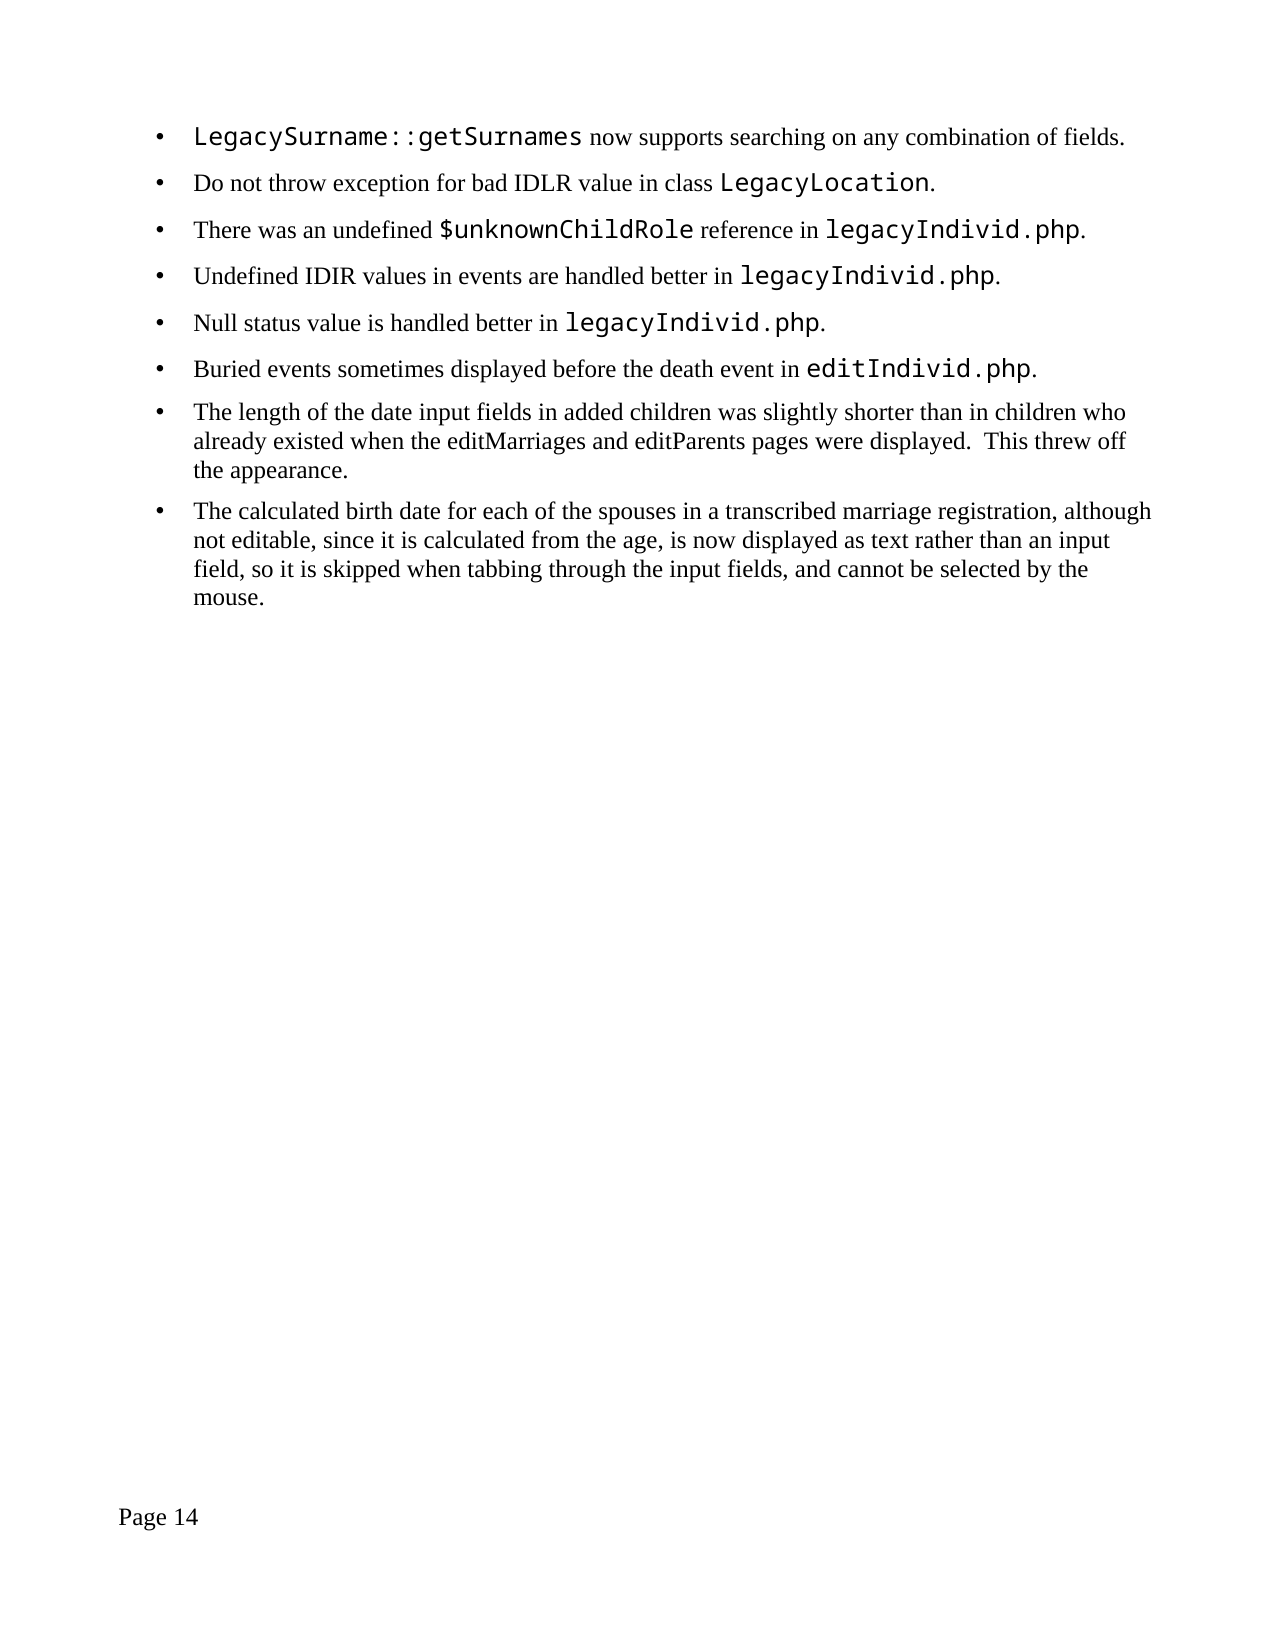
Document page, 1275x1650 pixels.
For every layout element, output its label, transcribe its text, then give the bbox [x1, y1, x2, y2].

list Buried events sometimes displayed before the death event in editIndivid.php. [156, 351, 1157, 385]
list There was an undefined $unknownChildRole reference in legacyIndivid.php. [156, 211, 1157, 245]
list Do not throw exception for bad IDLR value in class LegacyLocation. [156, 165, 1157, 199]
list LegacySurname::getSurnames now supports searching on any combination of fields. [156, 118, 1157, 152]
list Undefined IDIR values in events are handled better in legacyIndivid.php. [156, 258, 1157, 292]
list Null status value is handled better in legacyIndivid.php. [156, 304, 1157, 338]
list The length of the date input fields in added children was slightly shorter than in children who already existed when the editMarriages and editParents pages were displayed. This threw off the appearance. [156, 397, 1157, 484]
list The calculated birth date for each of the spouses in a transcribed marriage registration, although not editable, since it is calculated from the age, is now displayed as text rather than an input field, so it is skipped when tabbing through the input fields, and cannot be selected by the mouse. [156, 496, 1157, 611]
